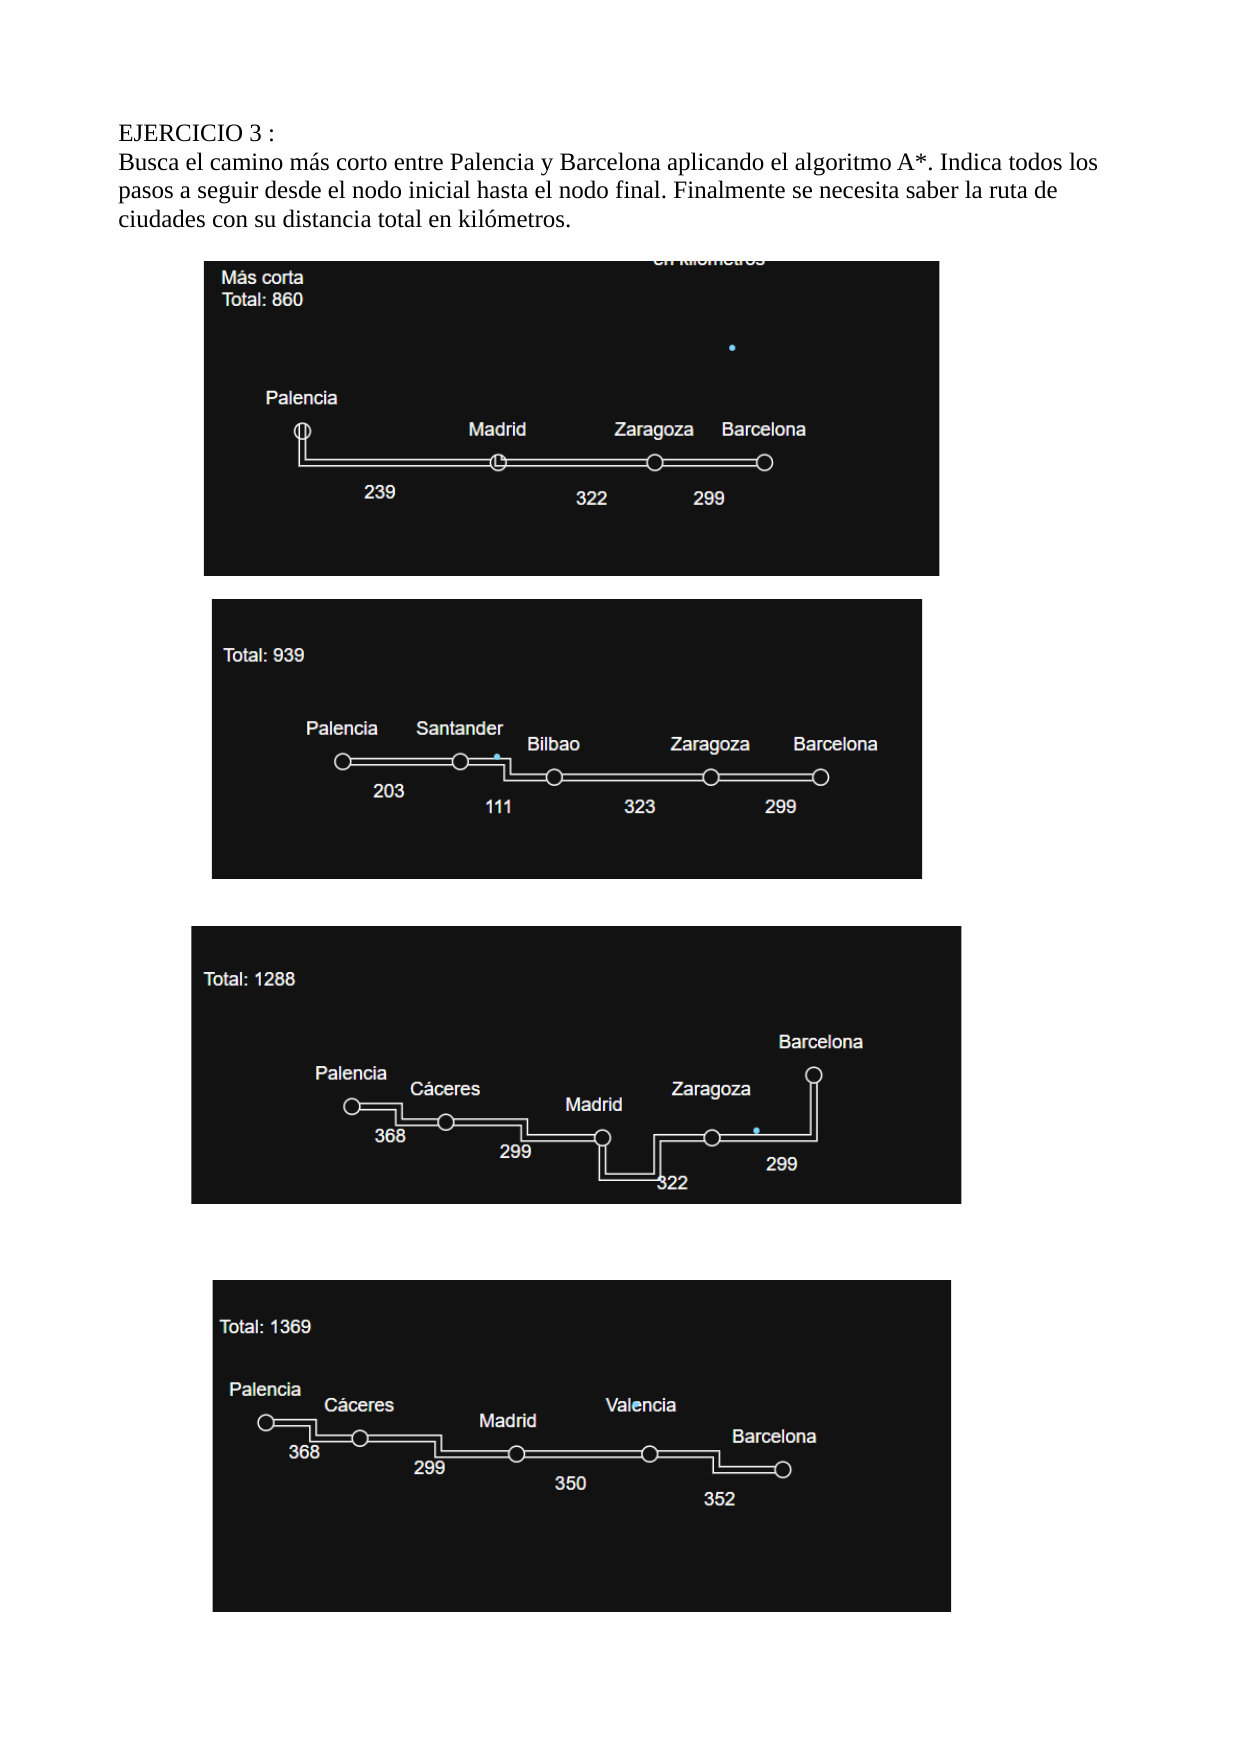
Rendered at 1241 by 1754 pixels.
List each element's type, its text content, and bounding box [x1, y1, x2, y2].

picture [203, 261, 940, 576]
picture [212, 1280, 952, 1612]
picture [211, 599, 923, 879]
text Busca el camino más corto entre Palencia y Barcelona aplicando el algoritmo A*. Indica todos los pasos a seguir desde el nodo inicial hasta el nodo final. Finalmente se necesita saber la ruta de ciudades con su distancia total en kilómetros. [118, 147, 1122, 233]
text EJERCICIO 3 : [118, 118, 1122, 147]
picture [191, 926, 962, 1204]
